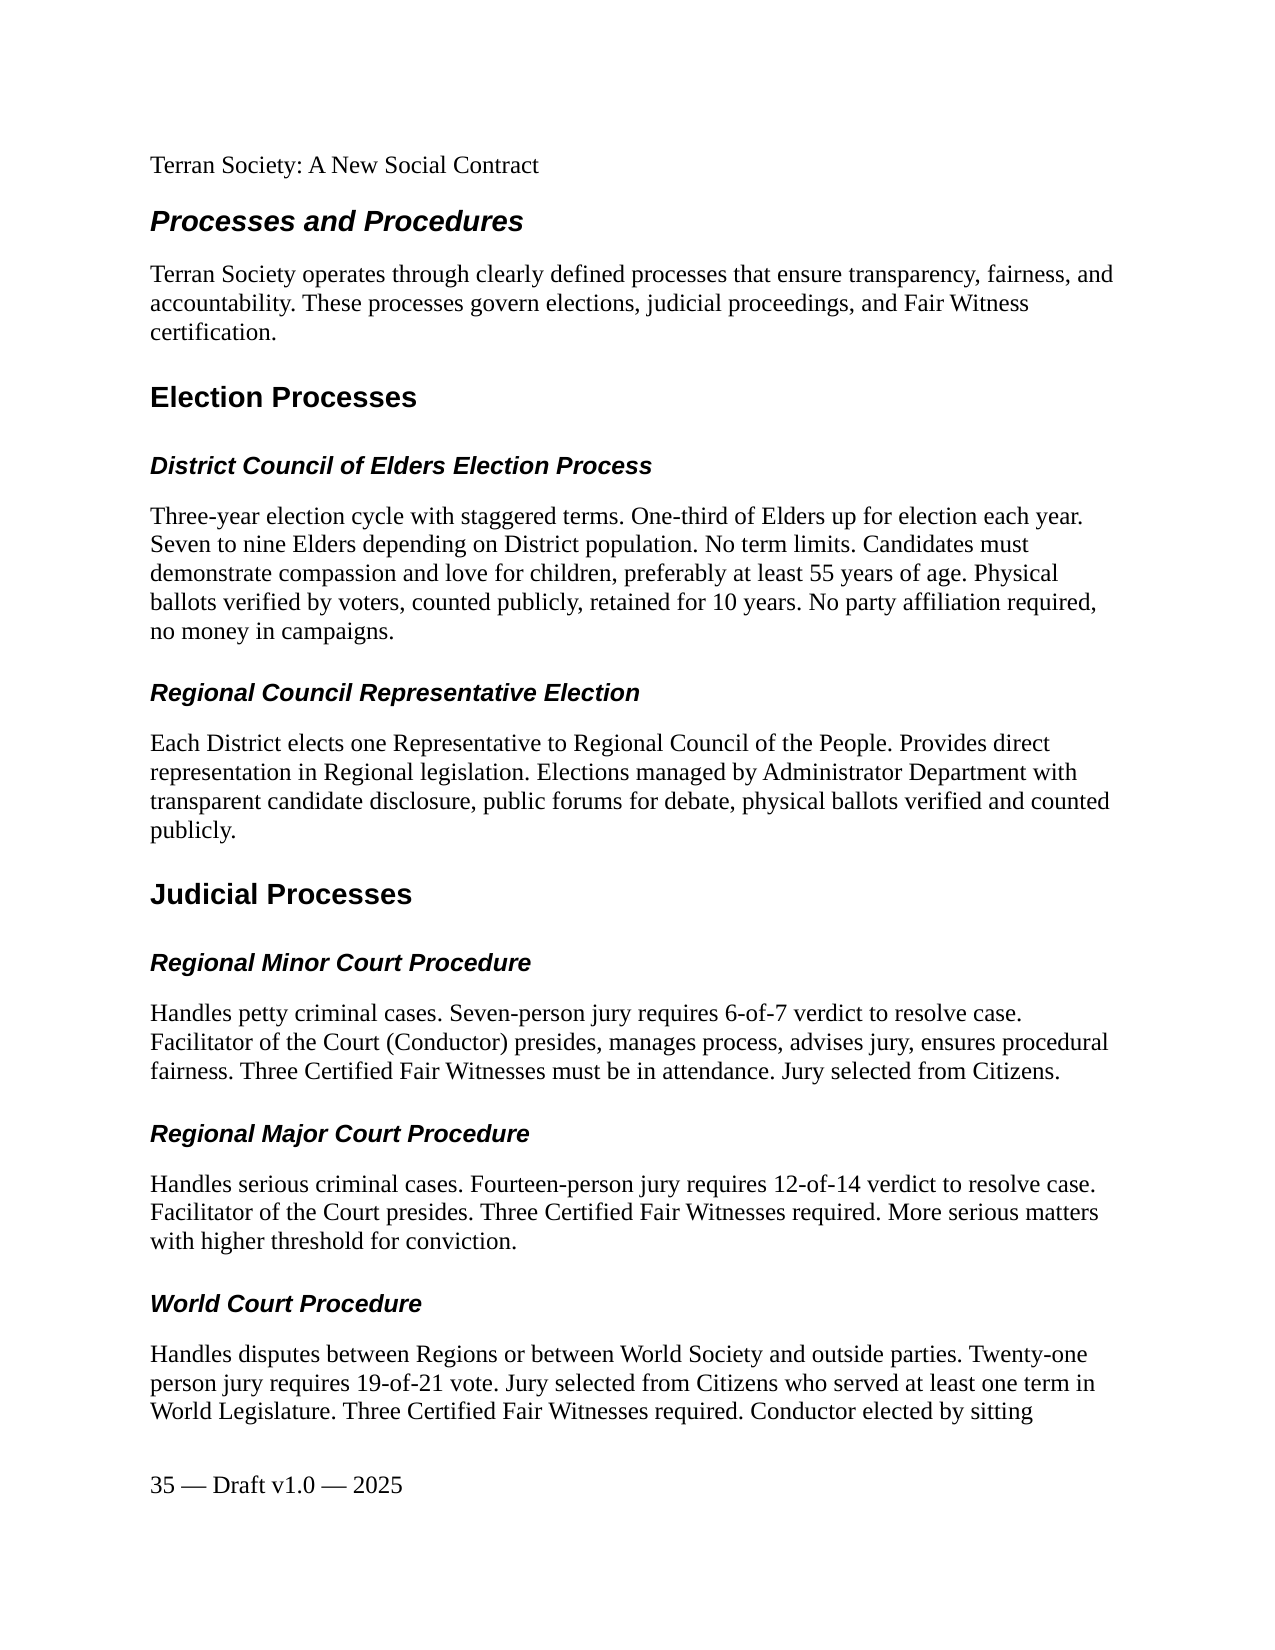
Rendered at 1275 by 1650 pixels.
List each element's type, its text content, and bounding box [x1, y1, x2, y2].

subtitle Judicial Processes [150, 877, 1125, 911]
text Terran Society operates through clearly defined processes that ensure transparency, fairness, and accountability. These processes govern elections, judicial proceedings, and Fair Witness certification. [150, 259, 1125, 346]
subtitle Regional Major Court Procedure [150, 1119, 1125, 1147]
subtitle District Council of Elders Election Process [150, 451, 1125, 479]
subtitle Regional Council Representative Election [150, 678, 1125, 707]
text Handles disputes between Regions or between World Society and outside parties. Twenty-one person jury requires 19-of-21 vote. Jury selected from Citizens who served at least one term in World Legislature. Three Certified Fair Witnesses required. Conductor elected by sitting [150, 1339, 1125, 1425]
subtitle World Court Procedure [150, 1289, 1125, 1317]
subtitle Regional Minor Court Procedure [150, 948, 1125, 977]
text Handles petty criminal cases. Seven-person jury requires 6-of-7 verdict to resolve case. Facilitator of the Court (Conductor) presides, manages process, advises jury, ensures procedural fairness. Three Certified Fair Witnesses must be in attendance. Jury selected from Citizens. [150, 998, 1125, 1085]
text Three-year election cycle with staggered terms. One-third of Elders up for election each year. Seven to nine Elders depending on District population. No term limits. Candidates must demonstrate compassion and love for children, preferably at least 55 years of age. Physical ballots verified by voters, counted publicly, retained for 10 years. No party affiliation required, no money in campaigns. [150, 501, 1125, 644]
subtitle Processes and Procedures [150, 204, 1125, 238]
text Handles serious criminal cases. Fourteen-person jury requires 12-of-14 verdict to resolve case. Facilitator of the Court presides. Three Certified Fair Witnesses required. More serious matters with higher threshold for conviction. [150, 1169, 1125, 1255]
text Each District elects one Representative to Regional Council of the People. Provides direct representation in Regional legislation. Elections managed by Administrator Department with transparent candidate disclosure, public forums for debate, physical ballots verified and counted publicly. [150, 728, 1125, 843]
subtitle Election Processes [150, 380, 1125, 413]
